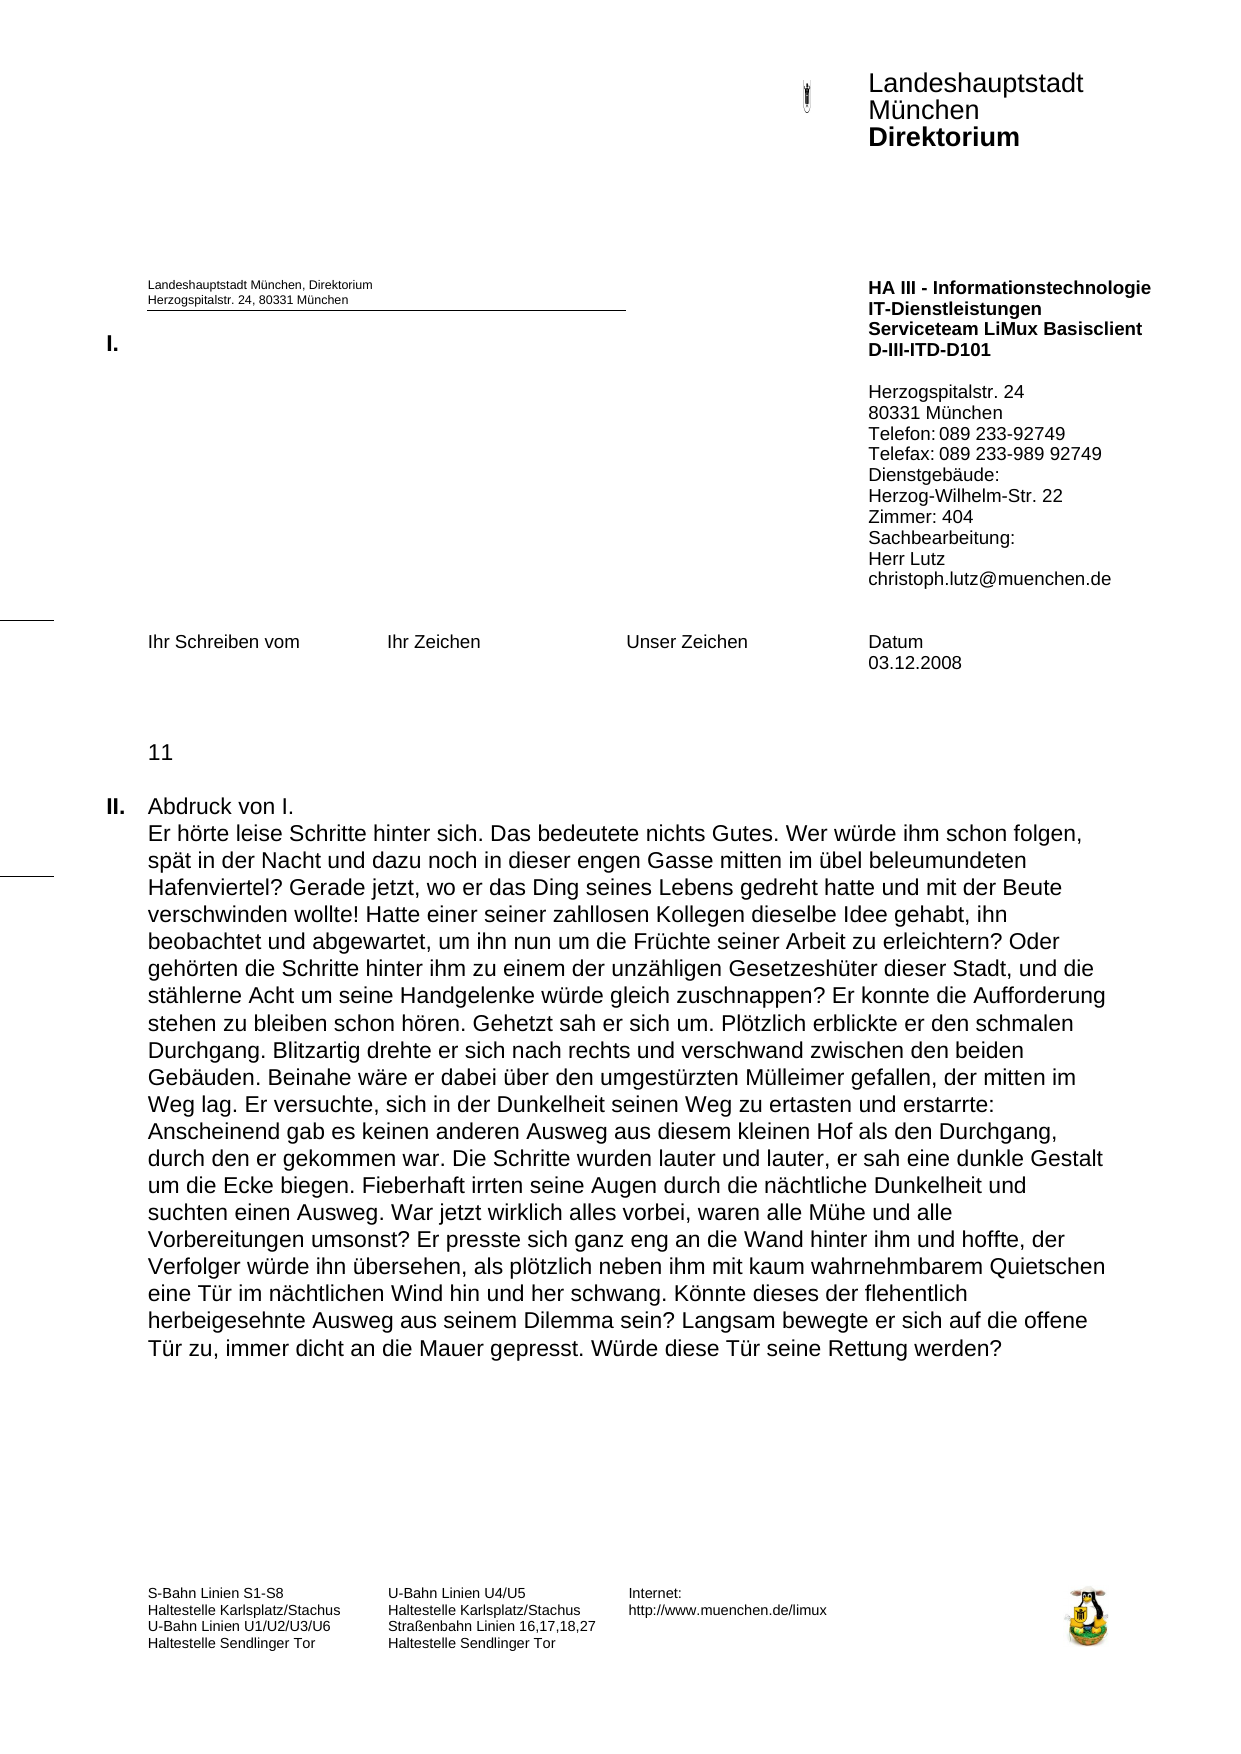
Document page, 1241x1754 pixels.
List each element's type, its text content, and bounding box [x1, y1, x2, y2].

text 03.12.2008 [868, 653, 1108, 673]
table_header [869, 1551, 1110, 1652]
text Landeshauptstadt [868, 71, 1199, 98]
text Ihr Zeichen [387, 632, 593, 653]
text Datum [868, 632, 1108, 653]
text II. Abdruck von I. [106, 793, 1109, 820]
picture [803, 80, 811, 113]
picture [1063, 1585, 1109, 1647]
table_header S-Bahn Linien S1-S8 Haltestelle Karlsplatz/Stachus U-Bahn Linien U1/U2/U3/U6 Haltestelle Sendlinger Tor [148, 1551, 388, 1652]
text Er hörte leise Schritte hinter sich. Das bedeutete nichts Gutes. Wer würde ihm schon folgen, spät in der Nacht und dazu noch in dieser engen Gasse mitten im übel beleumundeten Hafenviertel? Gerade jetzt, wo er das Ding seines Lebens gedreht hatte und mit der Beute verschwinden wollte! Hatte einer seiner zahllosen Kollegen dieselbe Idee gehabt, ihn beobachtet und abgewartet, um ihn nun um die Früchte seiner Arbeit zu erleichtern? Oder gehörten die Schritte hinter ihm zu einem der unzähligen Gesetzeshüter dieser Stadt, und die stählerne Acht um seine Handgelenke würde gleich zuschnappen? Er konnte die Aufforderung stehen zu bleiben schon hören. Gehetzt sah er sich um. Plötzlich erblickte er den schmalen Durchgang. Blitzartig drehte er sich nach rechts und verschwand zwischen den beiden Gebäuden. Beinahe wäre er dabei über den umgestürzten Mülleimer gefallen, der mitten im Weg lag. Er versuchte, sich in der Dunkelheit seinen Weg zu ertasten und erstarrte: Anscheinend gab es keinen anderen Ausweg aus diesem kleinen Hof als den Durchgang, durch den er gekommen war. Die Schritte wurden lauter und lauter, er sah eine dunkle Gestalt um die Ecke biegen. Fieberhaft irrten seine Augen durch die nächtliche Dunkelheit und suchten einen Ausweg. War jetzt wirklich alles vorbei, waren alle Mühe und alle Vorbereitungen umsonst? Er presste sich ganz eng an die Wand hinter ihm und hoffte, der Verfolger würde ihn übersehen, als plötzlich neben ihm mit kaum wahrnehmbarem Quietschen eine Tür im nächtlichen Wind hin und her schwang. Könnte dieses der flehentlich herbeigesehnte Ausweg aus seinem Dilemma sein? Langsam bewegte er sich auf die offene Tür zu, immer dicht an die Mauer gepresst. Würde diese Tür seine Rettung werden? [148, 820, 1109, 1361]
text Landeshauptstadt München, Direktorium [148, 277, 626, 292]
text München [868, 98, 1199, 125]
table_header Internet: http://www.muenchen.de/limux [628, 1551, 869, 1652]
text I. [106, 331, 136, 356]
text 11 [148, 738, 1109, 766]
text Herzogspitalstr. 24 80331 München Telefon: 089 233-92749 Telefax: 089 233-989 92749 Dienstgebäude: Herzog-Wilhelm-Str. 22 Zimmer: 404 Sachbearbeitung: Herr Lutz christoph.lutz@muenchen.de [868, 382, 1199, 590]
text Herzogspitalstr. 24, 80331 München [148, 292, 626, 307]
text Ihr Schreiben vom [148, 632, 354, 653]
table_header U-Bahn Linien U4/U5 Haltestelle Karlsplatz/Stachus Straßenbahn Linien 16,17,18,27 Haltestelle Sendlinger Tor [388, 1551, 628, 1652]
text Unser Zeichen [626, 632, 833, 653]
text Direktorium [868, 125, 1199, 152]
text HA III - Informationstechnologie IT-Dienstleistungen Serviceteam LiMux Basisclient [868, 277, 1199, 340]
text D-III-ITD-D101 [868, 340, 1199, 361]
